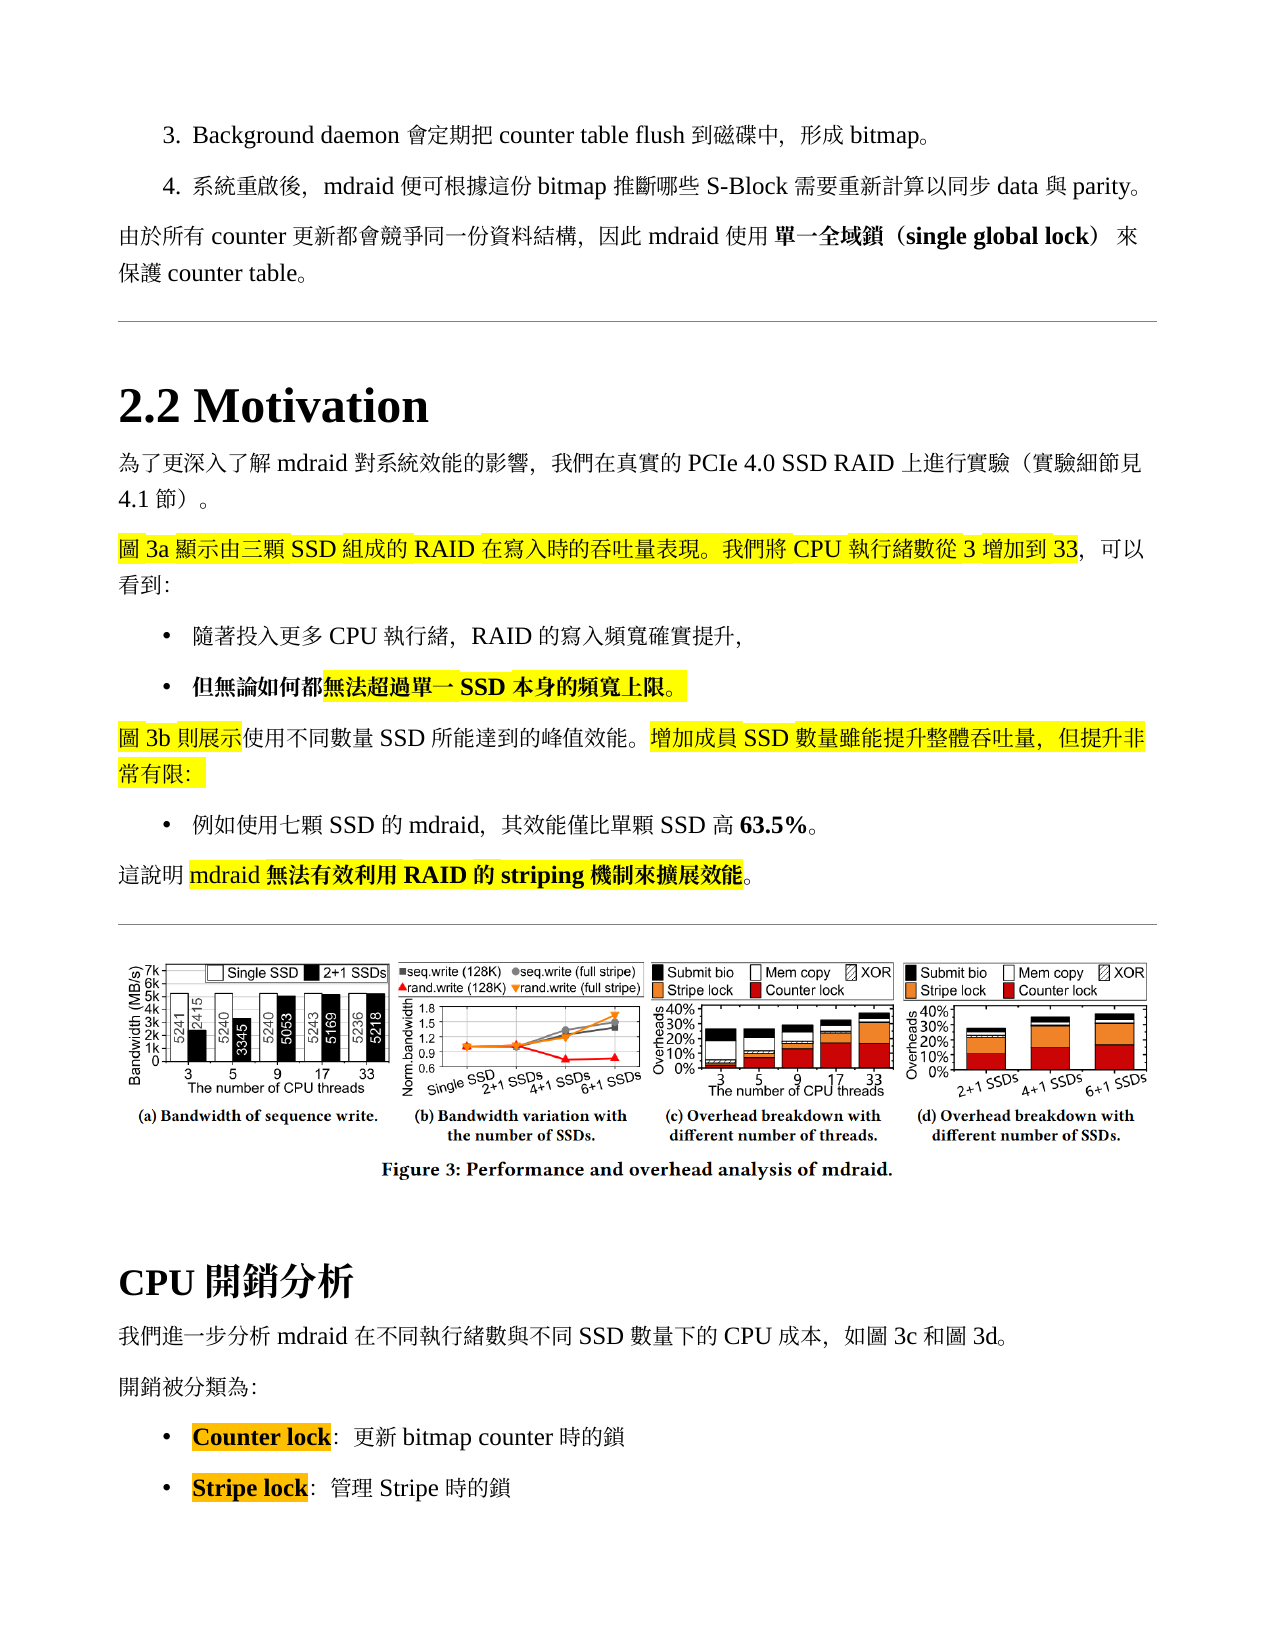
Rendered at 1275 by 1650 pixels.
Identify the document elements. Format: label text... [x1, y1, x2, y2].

list 例如使用七顆 SSD 的 mdraid，其效能僅比單顆 SSD 高 63.5%。 [162, 808, 1157, 839]
text 開銷被分類為： [118, 1370, 1157, 1401]
list 系統重啟後，mdraid 便可根據這份 bitmap 推斷哪些 S-Block 需要重新計算以同步 data 與 parity。 [162, 169, 1157, 200]
subtitle 2.2 Motivation [118, 376, 1157, 433]
text 由於所有 counter 更新都會競爭同一份資料結構，因此 mdraid 使用 單一全域鎖（single global lock） 來保護 counter table。 [118, 219, 1157, 287]
text 我們進一步分析 mdraid 在不同執行緒數與不同 SSD 數量下的 CPU 成本，如圖 3c 和圖 3d。 [118, 1319, 1157, 1351]
subtitle CPU 開銷分析 [118, 1253, 1157, 1307]
text 這說明 mdraid 無法有效利用 RAID 的 striping 機制來擴展效能。 [118, 858, 1157, 890]
text 圖 3a 顯示由三顆 SSD 組成的 RAID 在寫入時的吞吐量表現。我們將 CPU 執行緒數從 3 增加到 33，可以看到： [118, 533, 1157, 600]
picture [118, 953, 1157, 1180]
list 隨著投入更多 CPU 執行緒，RAID 的寫入頻寬確實提升， [162, 619, 1157, 651]
list 但無論如何都無法超過單一 SSD 本身的頻寬上限。 [162, 670, 1157, 702]
text 圖 3b 則展示使用不同數量 SSD 所能達到的峰值效能。增加成員 SSD 數量雖能提升整體吞吐量，但提升非常有限： [118, 721, 1157, 788]
text 為了更深入了解 mdraid 對系統效能的影響，我們在真實的 PCIe 4.0 SSD RAID 上進行實驗（實驗細節見 4.1 節）。 [118, 446, 1157, 513]
list Stripe lock：管理 Stripe 時的鎖 [162, 1471, 1157, 1503]
list Counter lock：更新 bitmap counter 時的鎖 [162, 1421, 1157, 1452]
list Background daemon 會定期把 counter table flush 到磁碟中，形成 bitmap。 [162, 118, 1157, 149]
